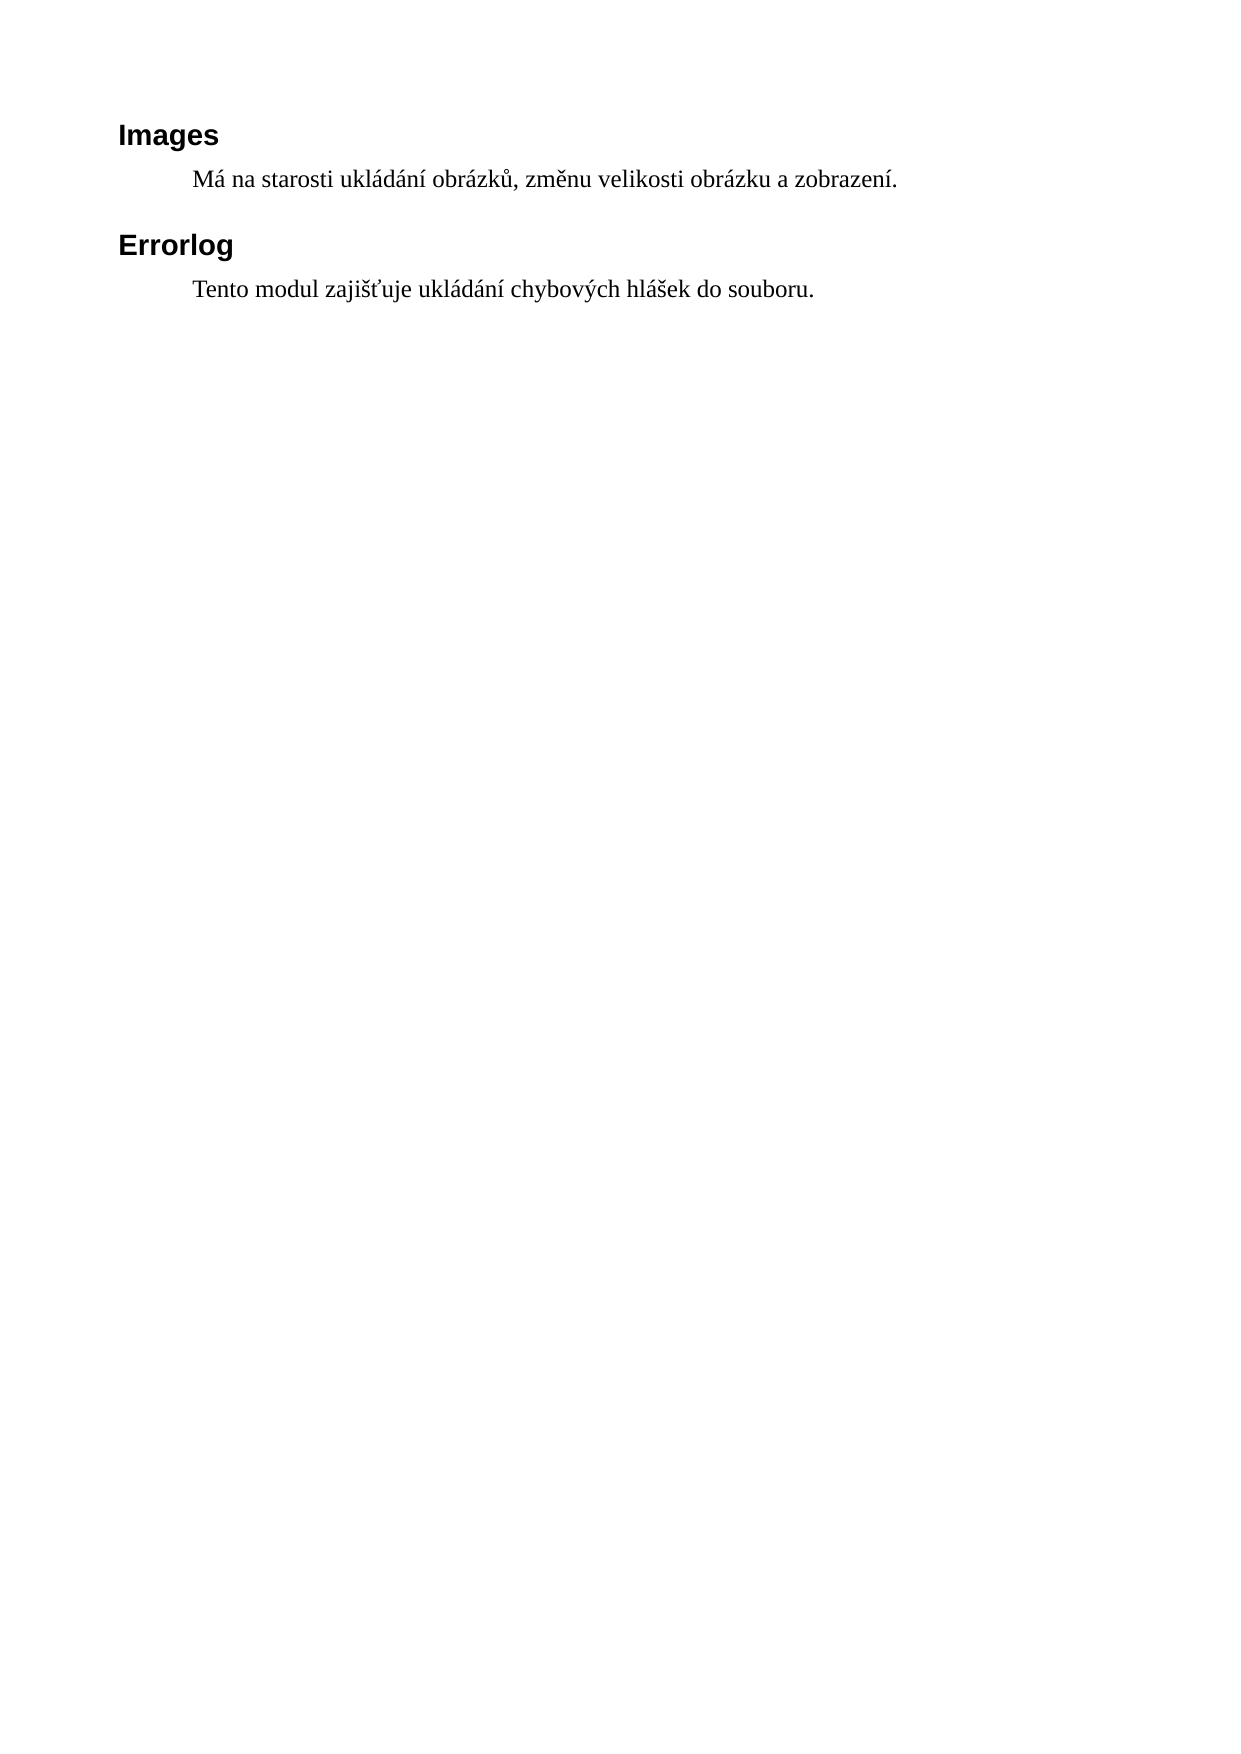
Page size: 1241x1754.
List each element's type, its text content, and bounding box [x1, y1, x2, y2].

subtitle Errorlog [118, 228, 1122, 262]
subtitle Images [118, 118, 1122, 152]
text Má na starosti ukládání obrázků, změnu velikosti obrázku a zobrazení. [118, 164, 1122, 193]
text Tento modul zajišťuje ukládání chybových hlášek do souboru. [118, 274, 1122, 303]
